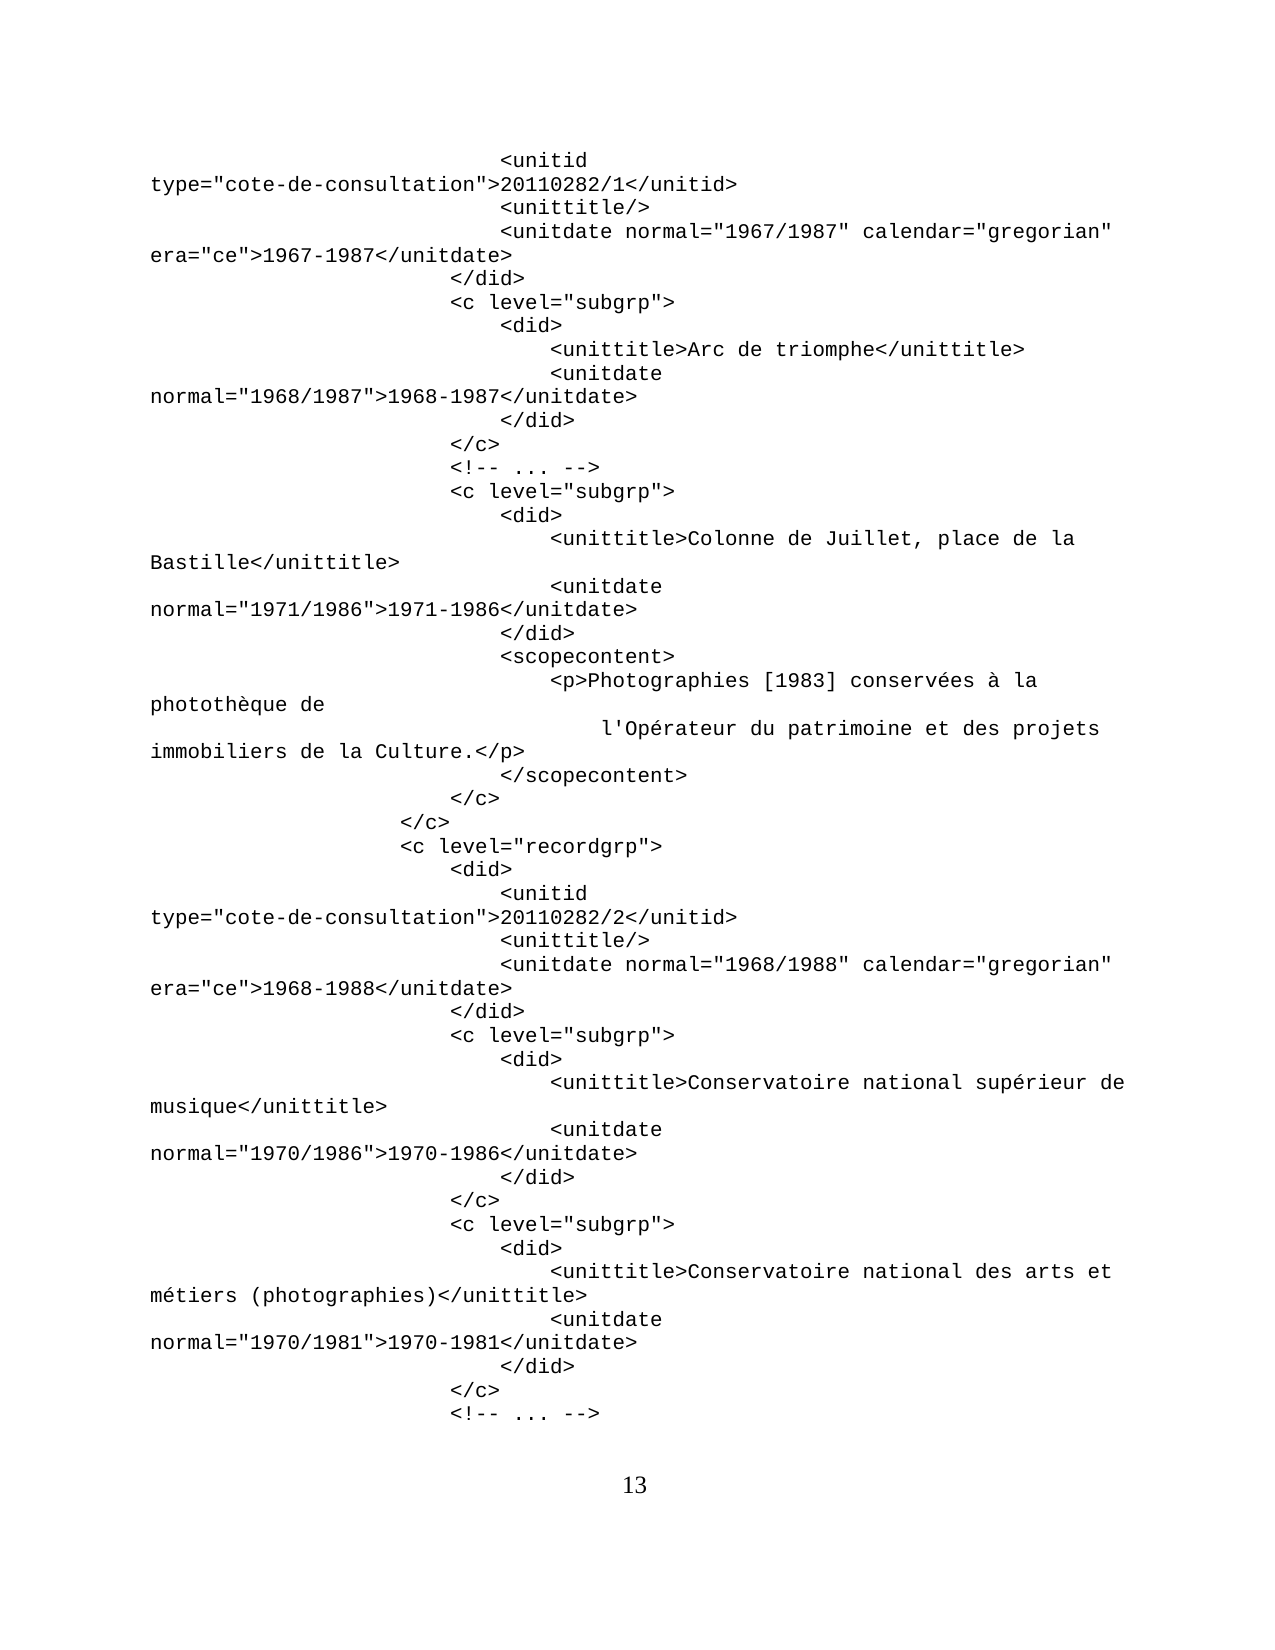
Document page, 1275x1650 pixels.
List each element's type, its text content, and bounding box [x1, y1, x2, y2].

text <unittitle>Conservatoire national supérieur de musique</unittitle> [150, 1072, 1125, 1119]
text <unitid type="cote-de-consultation">20110282/2</unitid> [150, 883, 1125, 930]
text </c> [150, 434, 1125, 457]
text </c> [150, 812, 1125, 836]
text <c level="subgrp"> [150, 292, 1125, 316]
text <unitdate normal="1968/1987">1968-1987</unitdate> [150, 363, 1125, 410]
text </c> [150, 1190, 1125, 1214]
text <c level="subgrp"> [150, 1025, 1125, 1048]
text </c> [150, 788, 1125, 812]
text </did> [150, 410, 1125, 434]
text <unittitle/> [150, 197, 1125, 221]
text <scopecontent> [150, 647, 1125, 670]
text </did> [150, 623, 1125, 647]
text <c level="subgrp"> [150, 1214, 1125, 1238]
text <unitid type="cote-de-consultation">20110282/1</unitid> [150, 150, 1125, 197]
text </did> [150, 1001, 1125, 1025]
text <unittitle>Colonne de Juillet, place de la Bastille</unittitle> [150, 528, 1125, 576]
text <!-- ... --> [150, 1403, 1125, 1427]
text <did> [150, 1238, 1125, 1261]
text <p>Photographies [1983] conservées à la photothèque de [150, 670, 1125, 717]
text <unittitle>Conservatoire national des arts et métiers (photographies)</unittitle> [150, 1261, 1125, 1309]
text </scopecontent> [150, 765, 1125, 788]
text <unitdate normal="1967/1987" calendar="gregorian" era="ce">1967-1987</unitdate> [150, 221, 1125, 268]
text <unittitle/> [150, 930, 1125, 954]
text <unittitle>Arc de triomphe</unittitle> [150, 339, 1125, 363]
text <unitdate normal="1971/1986">1971-1986</unitdate> [150, 576, 1125, 623]
text <did> [150, 1048, 1125, 1072]
text <c level="recordgrp"> [150, 836, 1125, 859]
text <c level="subgrp"> [150, 481, 1125, 505]
text <did> [150, 316, 1125, 339]
text </c> [150, 1379, 1125, 1403]
text </did> [150, 268, 1125, 292]
text <did> [150, 505, 1125, 528]
text <unitdate normal="1968/1988" calendar="gregorian" era="ce">1968-1988</unitdate> [150, 954, 1125, 1001]
text l'Opérateur du patrimoine et des projets immobiliers de la Culture.</p> [150, 717, 1125, 765]
text <did> [150, 859, 1125, 883]
text <!-- ... --> [150, 457, 1125, 481]
text </did> [150, 1167, 1125, 1190]
text <unitdate normal="1970/1981">1970-1981</unitdate> [150, 1309, 1125, 1356]
text <unitdate normal="1970/1986">1970-1986</unitdate> [150, 1119, 1125, 1167]
text </did> [150, 1356, 1125, 1379]
